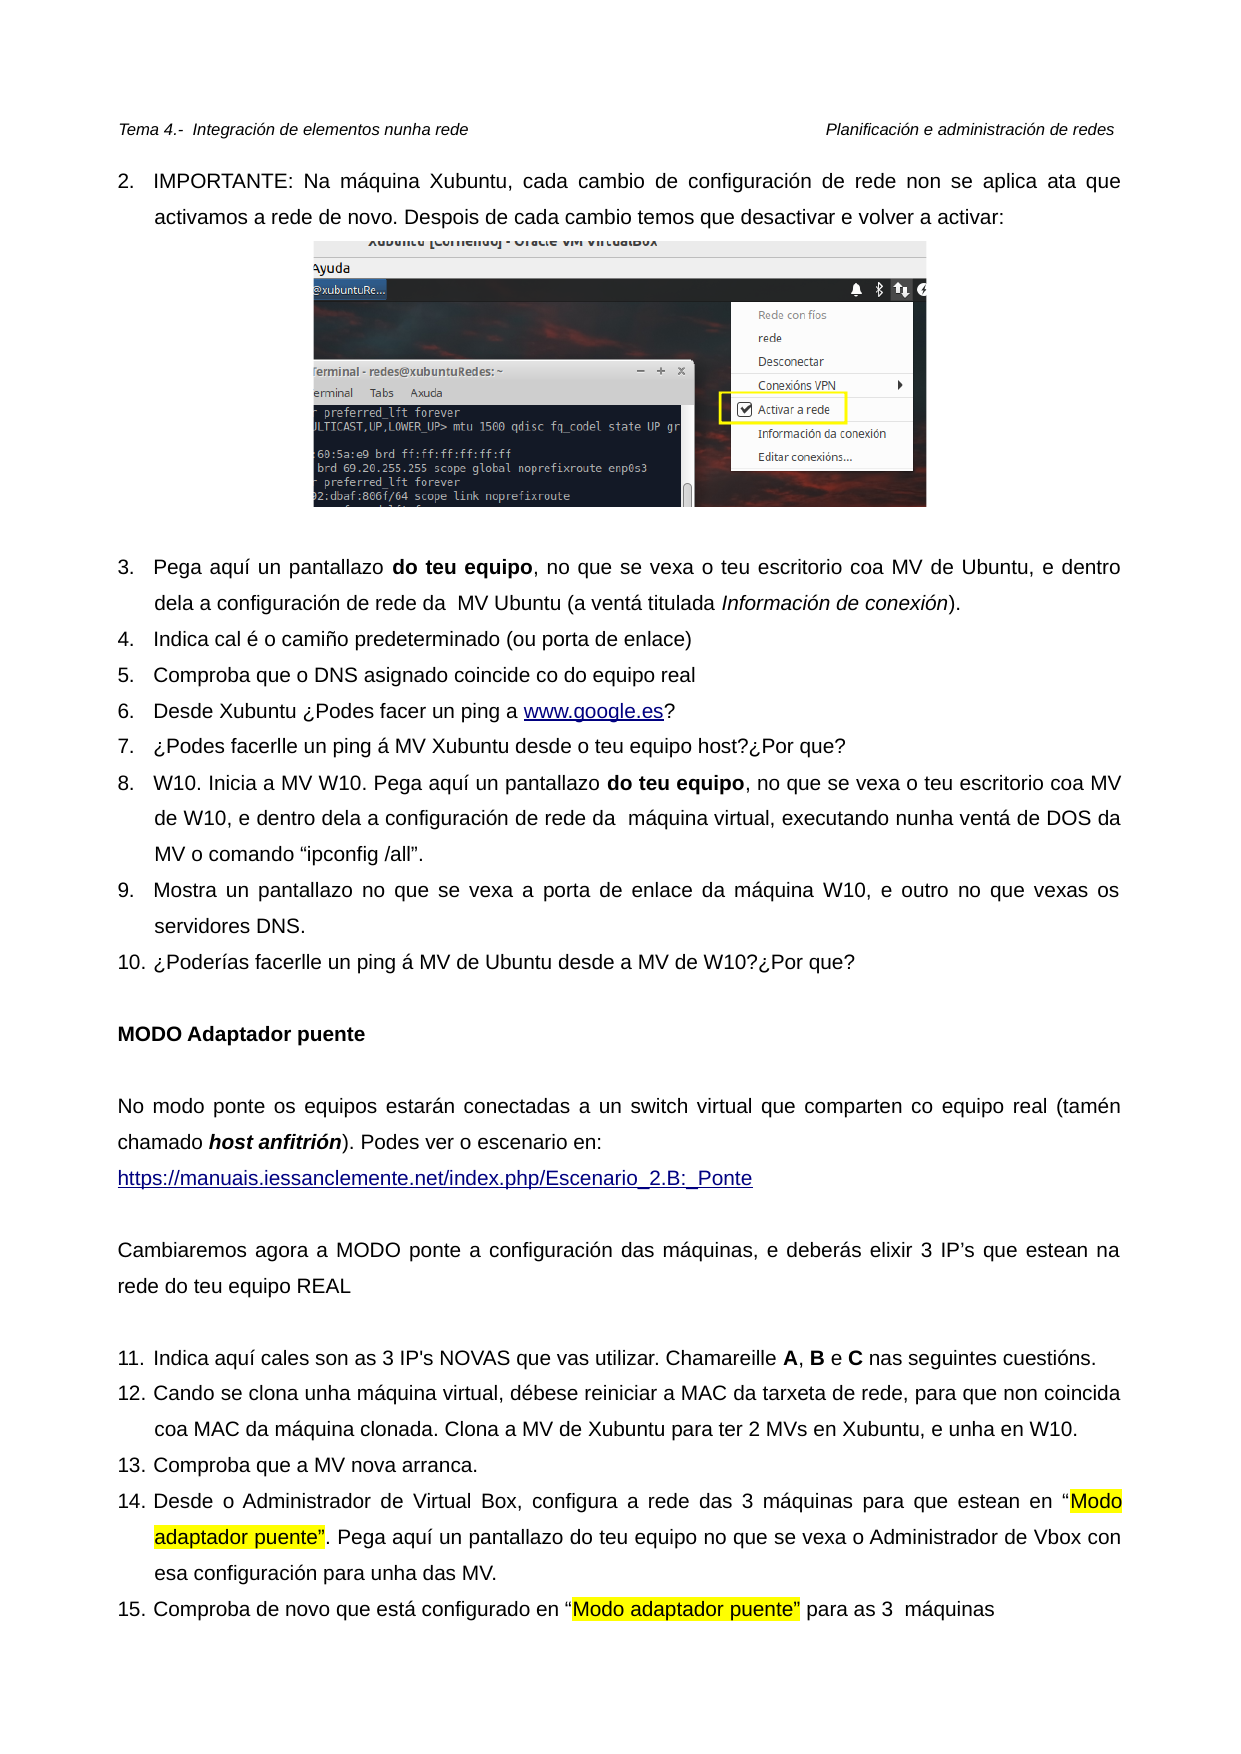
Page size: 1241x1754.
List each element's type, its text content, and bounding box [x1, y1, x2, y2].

list IMPORTANTE: Na máquina Xubuntu, cada cambio de configuración de rede non se aplica ata que activamos a rede de novo. Despois de cada cambio temos que desactivar e volver a activar: [117, 169, 1122, 229]
list ¿Poderías facerlle un ping á MV de Ubuntu desde a MV de W10?¿Por que? [117, 950, 1122, 974]
list Mostra un pantallazo no que se vexa a porta de enlace da máquina W10, e outro no que vexas os servidores DNS. [117, 878, 1122, 938]
text No modo ponte os equipos estarán conectadas a un switch virtual que comparten co equipo real (tamén chamado host anfitrión). Podes ver o escenario en: [117, 1094, 1122, 1154]
list Indica cal é o camiño predeterminado (ou porta de enlace) [117, 627, 1122, 651]
list Indica aquí cales son as 3 IP's NOVAS que vas utilizar. Chamareille A, B e C nas seguintes cuestións. [117, 1345, 1122, 1369]
list MODO Adaptador puente [117, 1022, 1122, 1046]
list Desde o Administrador de Virtual Box, configura a rede das 3 máquinas para que estean en “Modo adaptador puente”. Pega aquí un pantallazo do teu equipo no que se vexa o Administrador de Vbox con esa configuración para unha das MV. [117, 1489, 1122, 1585]
list Pega aquí un pantallazo do teu equipo, no que se vexa o teu escritorio coa MV de Ubuntu, e dentro dela a configuración de rede da MV Ubuntu (a ventá titulada Información de conexión). [117, 555, 1122, 614]
list Cando se clona unha máquina virtual, débese reiniciar a MAC da tarxeta de rede, para que non coincida coa MAC da máquina clonada. Clona a MV de Xubuntu para ter 2 MVs en Xubuntu, e unha en W10. [117, 1381, 1122, 1441]
list W10. Inicia a MV W10. Pega aquí un pantallazo do teu equipo, no que se vexa o teu escritorio coa MV de W10, e dentro dela a configuración de rede da máquina virtual, executando nunha ventá de DOS da MV o comando “ipconfig /all”. [117, 770, 1122, 866]
picture [313, 241, 927, 507]
list Desde Xubuntu ¿Podes facer un ping a www.google.es? [117, 698, 1122, 722]
list ¿Podes facerlle un ping á MV Xubuntu desde o teu equipo host?¿Por que? [117, 734, 1122, 758]
list Comproba de novo que está configurado en “Modo adaptador puente” para as 3 máquinas [117, 1597, 1122, 1621]
list Comproba que o DNS asignado coincide co do equipo real [117, 662, 1122, 686]
list Comproba que a MV nova arranca. [117, 1453, 1122, 1477]
list Cambiaremos agora a MODO ponte a configuración das máquinas, e deberás elixir 3 IP’s que estean na rede do teu equipo REAL [117, 1237, 1122, 1297]
list https://manuais.iessanclemente.net/index.php/Escenario_2.B:_Ponte [117, 1166, 1122, 1189]
